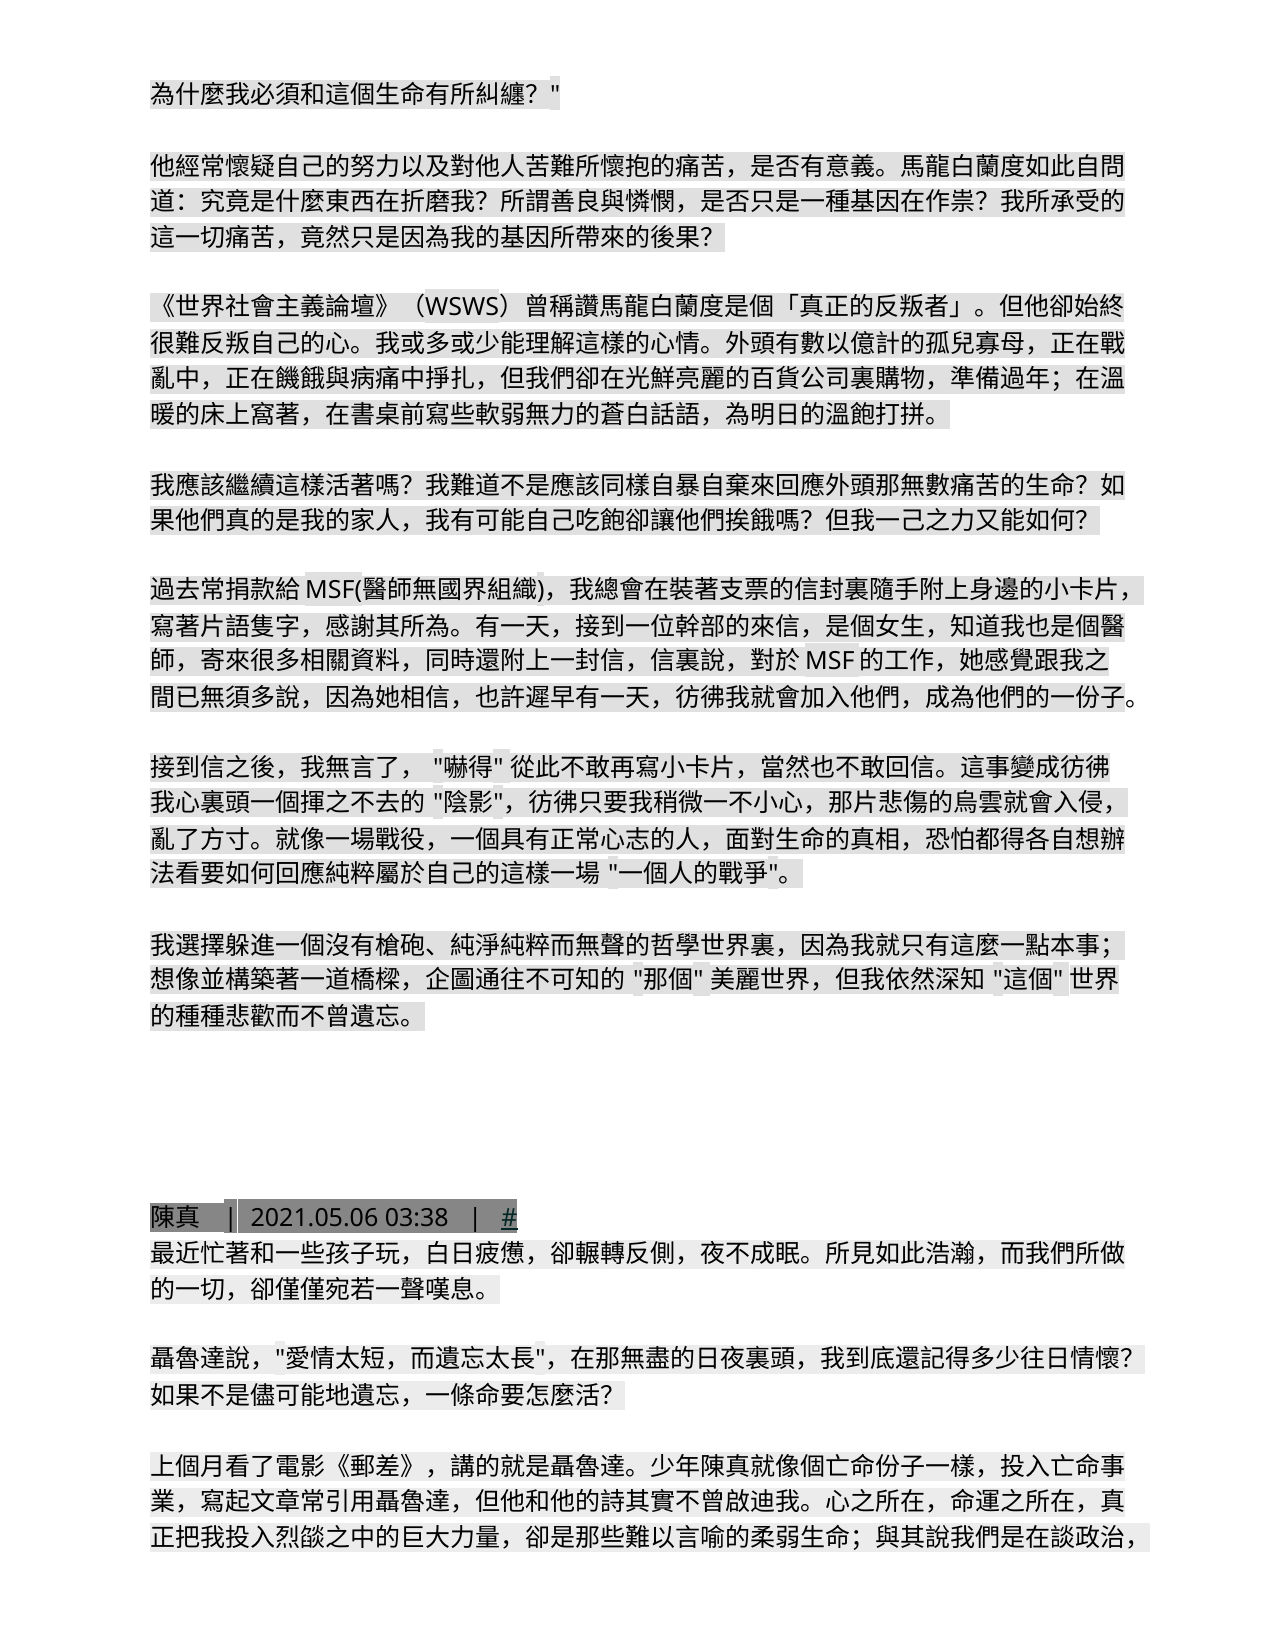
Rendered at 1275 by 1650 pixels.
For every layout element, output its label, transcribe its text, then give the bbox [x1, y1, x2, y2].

text 陳真大哥您好：許久不見，冒眛打擾，有兩個問題在我心中困擾很久了，，想請教你，是關於您在2015、01、10的一篇文章的最後一段： 我選擇躲進一個沒有槍砲、純淨純粹而無聲的哲學世界裏，因為我就只有這麼一點本事；想像並構築著一道橋樑，企圖通往不可知的 "那個" 美麗世界，但我依然深知 "這個" 世界的種種悲歡而不曾遺忘。 其中的美麗世界是什麼？要如何通往？ 冒眛打擾，還望見諒，全文附錄於下： 陳真 &;#124; 2015.01.10 02:12 &;#124; # 二戰以來，美國沒有一天不發動戰爭，沒有一天不丟飛彈，殺人千萬，難民無數；彷彿人不是人，而只是一種買賣籌碼與必要的基本耗材。在許多被美國上下其手的國家，更有長長的暗殺名單，動輒數千人名列榜上，逐一消滅。 這些暗殺名單，在過去，往往包括一些左傾文人與教師或工會幹部；如今更包括各路反美份子，大量清除之，藉以鞏固入侵國之親美勢力的茁壯。捕殺過程中，往往不惜牽連更多無辜，寧可錯殺一百，絕不放過一個；滅門抄家，在所不惜，手段十分凶殘。所謂恐怖份子之所為，根本不及於美國及其同路人之為惡的萬分之一。 可是，不管美國及其一票幫凶殺害多少人，媒體會報導嗎？也許會，但比例上微乎其微，頂多偶而寥寥數語，不痛不癢。可是，打死12人如此嚴重，那麼，12後面如果再加上五個0或六個0呢？ 好吧，現在我把事實真相說出來了，但人們會生氣嗎？當然不會。人們對於千萬人命的傷亡，似乎根本一點感覺也沒有，彷彿千萬條人命不是人命，而只是一堆螞蟻，死了就算，不值得在意。但是，對於所謂民主國家的幾條人命卻反應激烈。 人們當然不是刻意具有如此區別心，而是因為我們的情感情緒乃至人生的種種安排與抉擇，其實極大程度受制於媒體。媒體要我們關注什麼，我們就會關注什麼；媒體要我們怎麼想怎麼感受，我們便會依其指令進行思維與感受。媒體告訴我們什麼重要什麼不重要，我們便會依此看待。 這樣一種事物輕重乃至人命價值的徹底失衡，以及媒體型塑世界樣貌的完全失真，當然不是台灣所特有，而是舉世皆然，包括你我都絕不例外。 我們今天之所以還如此溫吞舒適地活著，而沒有做出更多激烈抵抗，難道不就是得依靠這樣一種自欺欺人？彷彿世界就像個兒童樂園那樣燦爛美妙，彷彿人生就是工作、學業、賺錢養家活口等等，除此之外，再無其它。 若非盡量避免去知道更多真實血肉，若不是盡一切努力把世上種種痛苦悲劇給拼命阻擋在心房之外，天知道一個具有正常心智與人性的人會做出一些什麼樣的決定來。 在一篇舊文中我曾提到：有一年，來到西班牙，來到一座偏遠小鎮，彷彿走入時光隧道，保存許多古羅馬遺跡與競技場。旁邊一條美麗小河，我在河岸走著，想著千年光陰，對於周遭一切，心裏有著一種感動。 人們常告訴我，他們是他們，我們是我們。但是，如果周遭這一切全屬異國它鄉，全與我無關，我為何感動？也許，這不是異鄉，這其實就是我的家，我的河，我的歷史；千百年的恩怨悲歡中，我始終是它的一份子。我不是局外人。他們就是我們。他們的痛苦就是我們的痛苦。難道不是這樣？難道這不就是生命的真相？ 但我也明白，承認真相的後果與代價往往不是我們所能承受。馬龍白蘭度曾提到，有一回他和舉世聞名的印度導演薩耶哲雷一同走在印度街頭，流浪街童見他們兩位穿著體面，迅即湧了過來討錢，幾乎要把他們淹沒。 馬龍白蘭度看到這些面黃肌瘦的小孩，心裏十分不忍。但他說，他沒想到他所尊敬的薩耶哲雷，卻像走在麥田裏，很優雅地，就像 "撥開一片麥浪" 那樣，把伸出手來想要點救命錢的肌餓孩童們給全數撥離身旁，連看也不看一眼。 馬龍白蘭度說他對此事感到很痛苦，對薩耶哲雷的淡漠反應很失望，於是當面對薩耶哲雷提出抗議說：你怎麼可能這樣視若無睹地活著？ 薩耶哲雷回答說：外頭街道上有無數這樣的小孩，在生死邊緣掙扎，但我能做些什麼？馬龍白蘭度事後說，他逐漸明白，如果不學會鐵石心腸，你根本活不下去。 話雖如此，依我對馬龍白蘭度的了解，即使到了晚年不再從事社運公義事務，他仍然常為世上這樣那樣的一些戰亂、血腥與貧窮感到痛苦不堪；痛苦到一種近乎自暴自棄以求心靈解脫的心態。 在自傳中，馬龍白蘭度形容自己一生是 "一個尋找愛的故事，同時也尋找自我療傷止痛的方法"。他說，"痛苦很早就有了；我希望搞清楚我對同類的責任。我也想搞清楚，我是誰？為什麼我必須和這個生命有所糾纏？" 他經常懷疑自己的努力以及對他人苦難所懷抱的痛苦，是否有意義。馬龍白蘭度如此自問道：究竟是什麼東西在折磨我？所謂善良與憐憫，是否只是一種基因在作祟？我所承受的這一切痛苦，竟然只是因為我的基因所帶來的後果？ 《世界社會主義論壇》（WSWS）曾稱讚馬龍白蘭度是個「真正的反叛者」。但他卻始終很難反叛自己的心。我或多或少能理解這樣的心情。外頭有數以億計的孤兒寡母，正在戰亂中，正在饑餓與病痛中掙扎，但我們卻在光鮮亮麗的百貨公司裏購物，準備過年；在溫暖的床上窩著，在書桌前寫些軟弱無力的蒼白話語，為明日的溫飽打拼。 我應該繼續這樣活著嗎？我難道不是應該同樣自暴自棄來回應外頭那無數痛苦的生命？如果他們真的是我的家人，我有可能自己吃飽卻讓他們挨餓嗎？但我一己之力又能如何？ 過去常捐款給MSF(醫師無國界組織)，我總會在裝著支票的信封裏隨手附上身邊的小卡片，寫著片語隻字，感謝其所為。有一天，接到一位幹部的來信，是個女生，知道我也是個醫師，寄來很多相關資料，同時還附上一封信，信裏說，對於MSF的工作，她感覺跟我之間已無須多說，因為她相信，也許遲早有一天，彷彿我就會加入他們，成為他們的一份子。 接到信之後，我無言了， "嚇得" 從此不敢再寫小卡片，當然也不敢回信。這事變成彷彿我心裏頭一個揮之不去的 "陰影"，彷彿只要我稍微一不小心，那片悲傷的烏雲就會入侵，亂了方寸。就像一場戰役，一個具有正常心志的人，面對生命的真相，恐怕都得各自想辦法看要如何回應純粹屬於自己的這樣一場 "一個人的戰爭"。 我選擇躲進一個沒有槍砲、純淨純粹而無聲的哲學世界裏，因為我就只有這麼一點本事；想像並構築著一道橋樑，企圖通往不可知的 "那個" 美麗世界，但我依然深知 "這個" 世界的種種悲歡而不曾遺忘。 [150, 75, 1125, 1173]
text 最近忙著和一些孩子玩，白日疲憊，卻輾轉反側，夜不成眠。所見如此浩瀚，而我們所做的一切，卻僅僅宛若一聲嘆息。 聶魯達說，"愛情太短，而遺忘太長"，在那無盡的日夜裏頭，我到底還記得多少往日情懷？如果不是儘可能地遺忘，一條命要怎麼活？ 上個月看了電影《郵差》，講的就是聶魯達。少年陳真就像個亡命份子一樣，投入亡命事業，寫起文章常引用聶魯達，但他和他的詩其實不曾啟迪我。心之所在，命運之所在，真正把我投入烈燄之中的巨大力量，卻是那些難以言喻的柔弱生命；與其說我們是在談政治，不如說我們是在寫情書說情話，活在愛情裏頭；一個人一生所有的熱情，全來自於此。 陳真 2021. 05. 06. ====================== 《我們甚至失去了黃昏》 聶魯達 譯者不詳 我們甚至失去了黃昏。 無人看見我們在傍晚時手牽手， 當藍色的夜降落世上。 我曾從窗中凝望 遠處山巔日落的祭奠。 有時一片殘陽 在我雙手間如同硬幣般燃燒。 我回憶起你 我的心被你所熟悉的傷痕抓緊。 那時你在哪裏？ 與誰相伴？ 又談論了什麼？ 為何當我傷心時你已遠去 而我全部的愛卻突然降臨？ 黃昏來了書本總是恰好落下， 我的披肩蜷縮如受傷的小狗在腳邊。 你永遠借着黃昏褪盡自己 朝向那裏的暮色抹除了雕像。 [150, 1233, 1125, 1552]
text 陳真 | 2021.05.06 03:38 | # [150, 1198, 1125, 1233]
